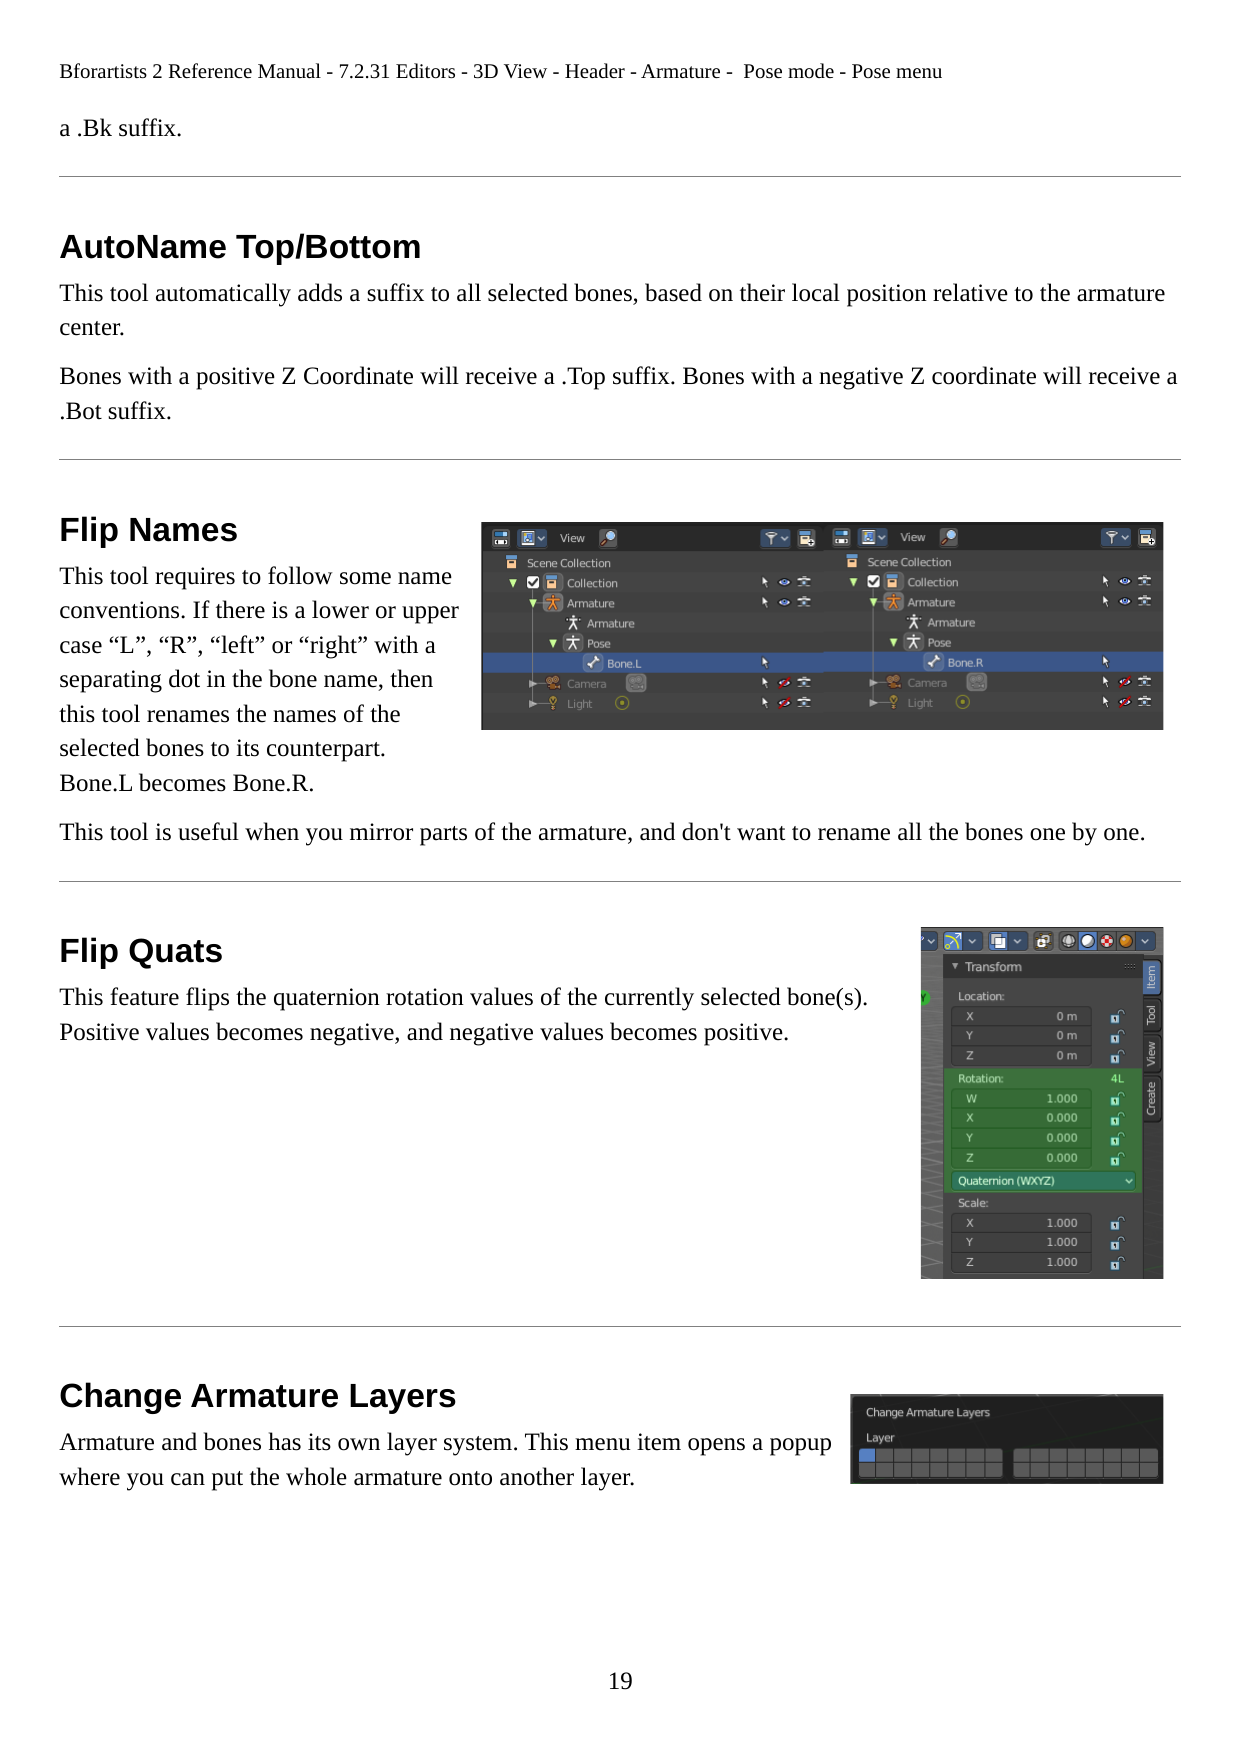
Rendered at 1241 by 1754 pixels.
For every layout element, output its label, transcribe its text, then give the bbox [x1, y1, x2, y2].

subtitle AutoName Top/Bottom [59, 227, 1181, 265]
picture [481, 522, 1164, 730]
subtitle Flip Names [59, 510, 1181, 548]
text a .Bk suffix. [59, 113, 1181, 141]
subtitle Change Armature Layers [59, 1376, 1181, 1415]
picture [850, 1394, 1164, 1484]
text This tool is useful when you mirror parts of the armature, and don't want to rename all the bones one by one. [59, 817, 1181, 846]
subtitle Flip Quats [59, 931, 920, 970]
text Bones with a positive Z Coordinate will receive a .Top suffix. Bones with a negative Z coordinate will receive a .Bot suffix. [59, 361, 1181, 424]
text This feature flips the quaternion rotation values of the currently selected bone(s). Positive values becomes negative, and negative values becomes positive. [59, 982, 920, 1045]
picture [920, 927, 1164, 1279]
text Armature and bones has its own layer system. This menu item opens a popup where you can put the whole armature onto another layer. [59, 1427, 1181, 1490]
text This tool requires to follow some name conventions. If there is a lower or upper case “L”, “R”, “left” or “right” with a separating dot in the bone name, then this tool renames the names of the selected bones to its counterpart. Bone.L becomes Bone.R. [59, 561, 1181, 797]
text This tool automatically adds a suffix to all selected bones, based on their local position relative to the armature center. [59, 278, 1181, 341]
subtitle [1164, 931, 1181, 970]
